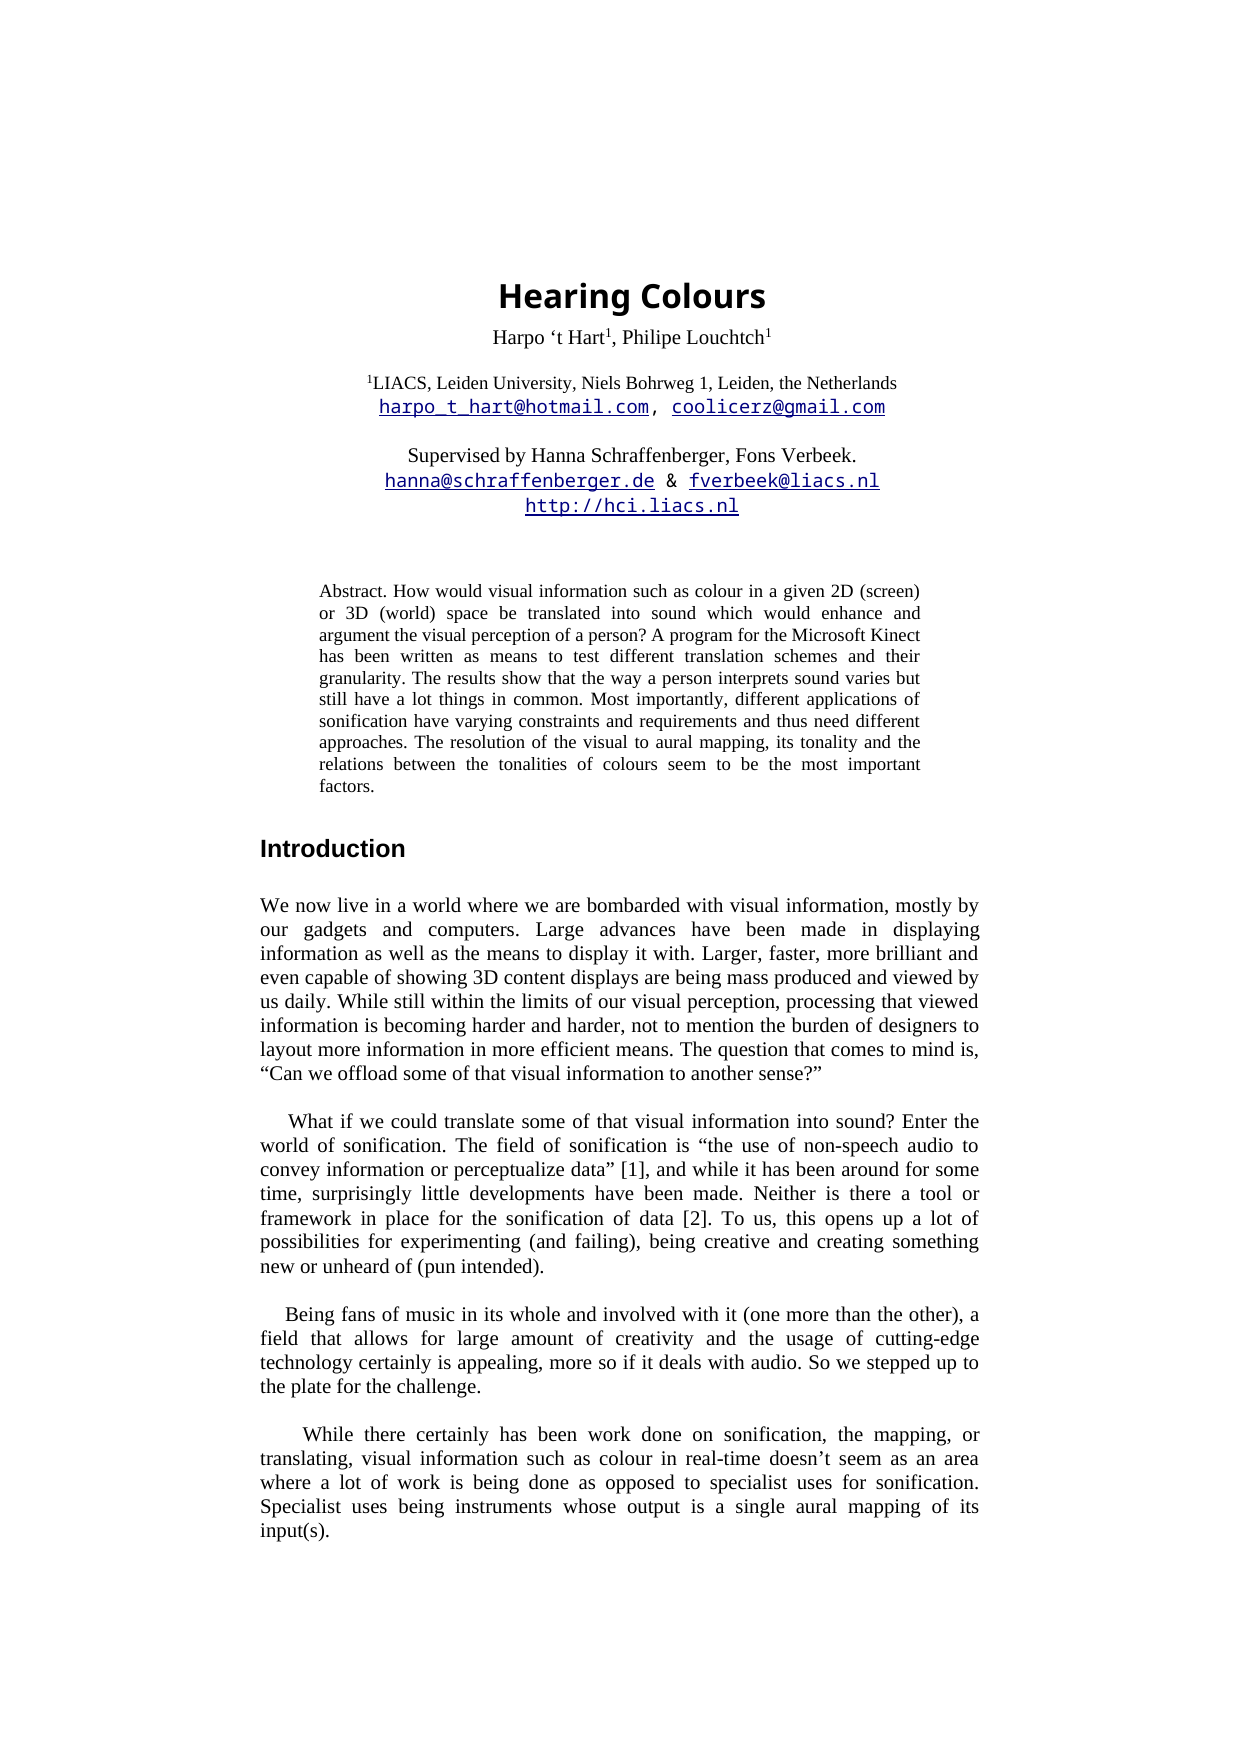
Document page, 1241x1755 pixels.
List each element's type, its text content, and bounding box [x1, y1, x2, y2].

text We now live in a world where we are bombarded with visual information, mostly by our gadgets and computers. Large advances have been made in displaying information as well as the means to display it with. Larger, faster, more brilliant and even capable of showing 3D content displays are being mass produced and viewed by us daily. While still within the limits of our visual perception, processing that viewed information is becoming harder and harder, not to mention the burden of designers to layout more information in more efficient means. The question that comes to mind is, “Can we offload some of that visual information to another sense?” [260, 893, 980, 1085]
text harpo_t_hart@hotmail.com, coolicerz@gmail.com [260, 393, 980, 419]
title Hearing Colours [260, 273, 980, 318]
text Being fans of music in its whole and involved with it (one more than the other), a field that allows for large amount of creativity and the usage of cutting-edge technology certainly is appealing, more so if it deals with audio. So we stepped up to the plate for the challenge. [260, 1302, 980, 1398]
text Abstract. How would visual information such as colour in a given 2D (screen) or 3D (world) space be translated into sound which would enhance and argument the visual perception of a person? A program for the Microsoft Kinect has been written as means to test different translation schemes and their granularity. The results show that the way a person interprets sound varies but still have a lot things in common. Most importantly, different applications of sonification have varying constraints and requirements and thus need different approaches. The resolution of the visual to aural mapping, its tonality and the relations between the tonalities of colours seem to be the most important factors. [319, 580, 921, 796]
text hanna@schraffenberger.de & fverbeek@liacs.nl [260, 467, 980, 492]
text http://hci.liacs.nl [260, 492, 980, 518]
text Supervised by Hanna Schraffenberger, Fons Verbeek. [260, 443, 980, 467]
text Harpo ‘t Hart1, Philipe Louchtch1 [260, 325, 980, 349]
text While there certainly has been work done on sonification, the mapping, or translating, visual information such as colour in real-time doesn’t seem as an area where a lot of work is being done as opposed to specialist uses for sonification. Specialist uses being instruments whose output is a single aural mapping of its input(s). [260, 1422, 980, 1542]
text 1LIACS, Leiden University, Niels Bohrweg 1, Leiden, the Netherlands [260, 372, 980, 393]
subtitle Introduction [260, 833, 980, 862]
text What if we could translate some of that visual information into sound? Enter the world of sonification. The field of sonification is “the use of non-speech audio to convey information or perceptualize data” [1], and while it has been around for some time, surprisingly little developments have been made. Neither is there a tool or framework in place for the sonification of data [2]. To us, this opens up a lot of possibilities for experimenting (and failing), being creative and creating something new or unheard of (pun intended). [260, 1109, 980, 1278]
